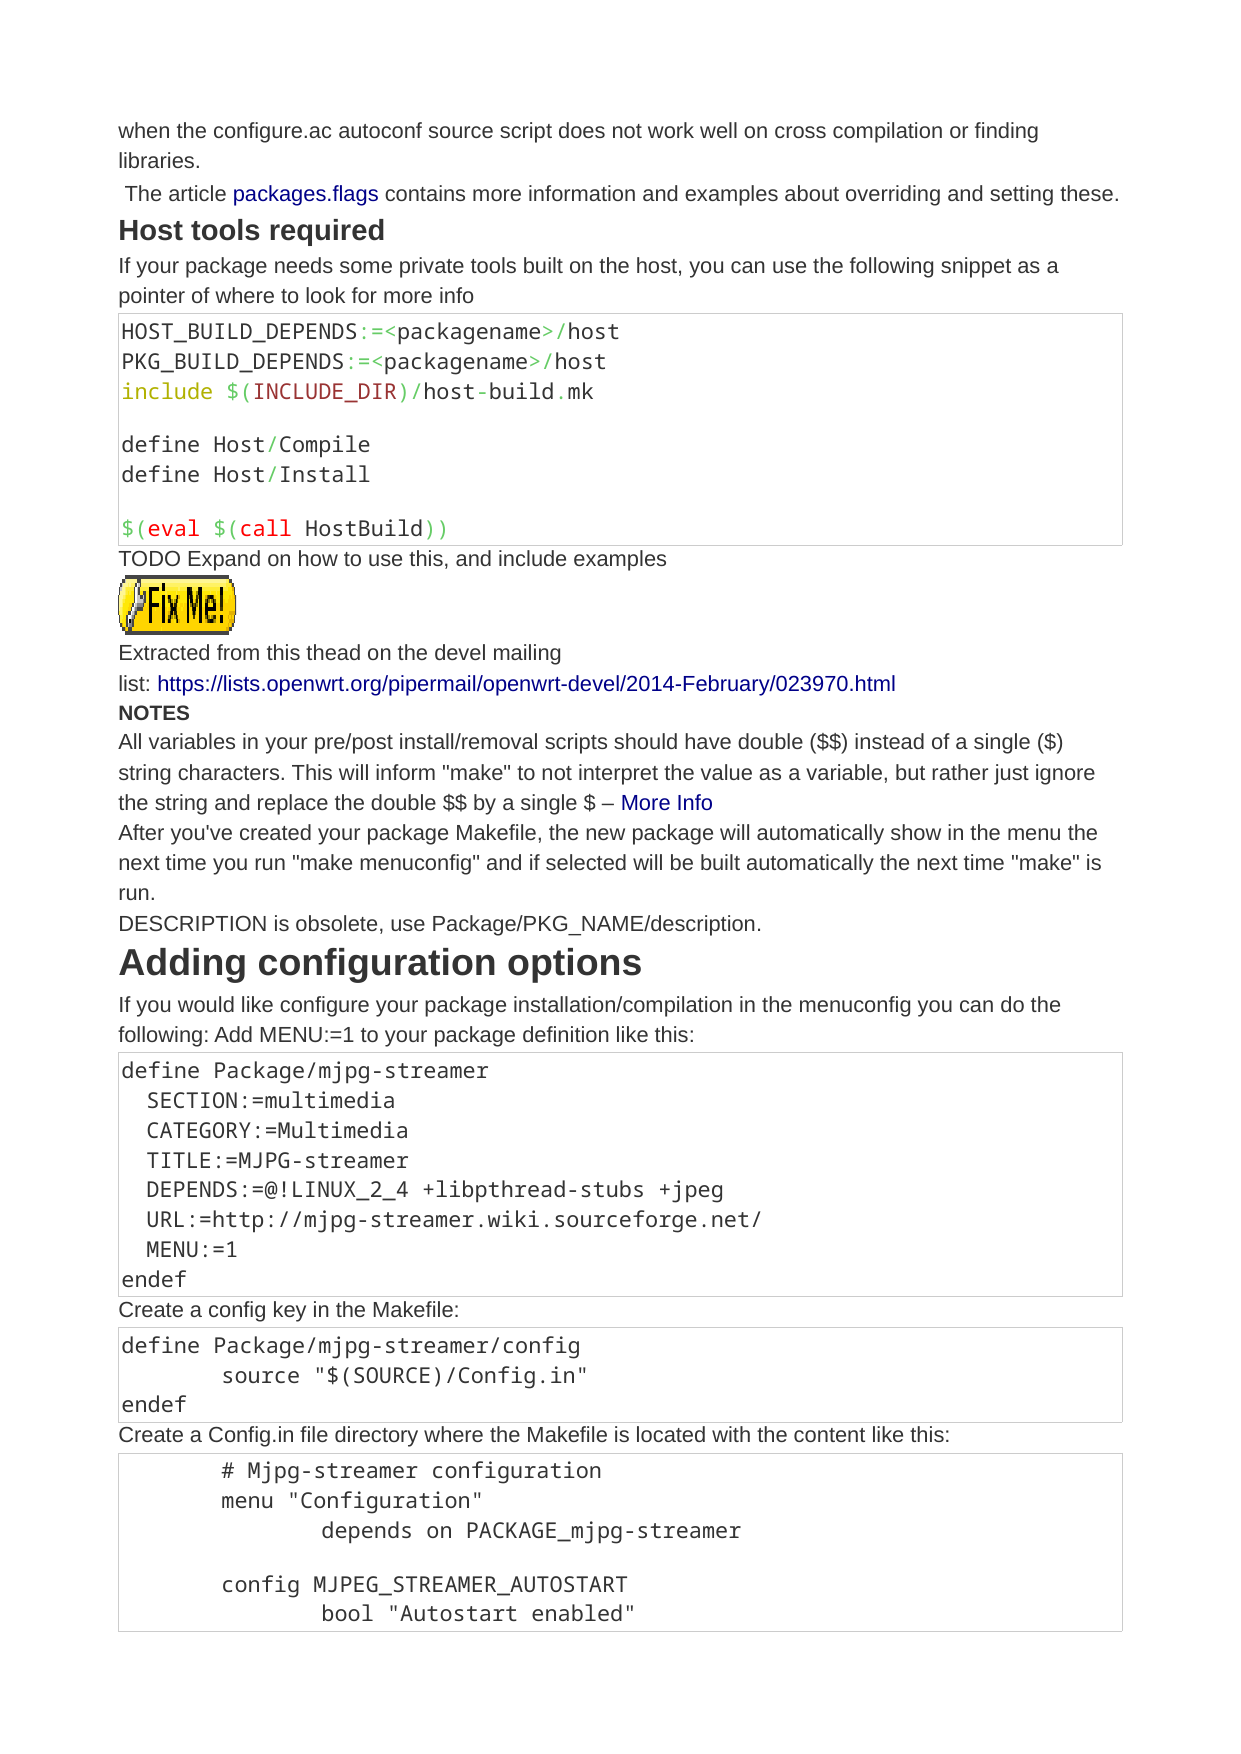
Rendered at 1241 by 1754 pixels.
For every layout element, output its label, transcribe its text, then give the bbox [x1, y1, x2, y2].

text endef [119, 1261, 1122, 1296]
text The article packages.flags contains more information and examples about overriding and setting these. [118, 178, 1122, 207]
text Extracted from this thead on the devel mailing list: https://lists.openwrt.org/pipermail/openwrt-devel/2014-February/023970.html [118, 640, 1122, 696]
text define Package/mjpg-streamer [119, 1053, 1122, 1082]
text TODO Expand on how to use this, and include examples [118, 546, 1122, 571]
text depends on PACKAGE_mjpg-streamer [119, 1512, 1122, 1545]
text Create a Config.in file directory where the Makefile is located with the content like this: [118, 1423, 1122, 1447]
text PKG_BUILD_DEPENDS:=<packagename>/host [119, 343, 1122, 373]
picture [118, 575, 237, 635]
text include $(INCLUDE_DIR)/host-build.mk [119, 373, 1122, 406]
text $(eval $(call HostBuild)) [119, 509, 1122, 545]
text URL:=http://mjpg-streamer.wiki.sourceforge.net/ [119, 1201, 1122, 1231]
text # Mjpg-streamer configuration [119, 1454, 1122, 1482]
text when the configure.ac autoconf source script does not work well on cross compilation or finding libraries. [118, 118, 1122, 173]
text DESCRIPTION is obsolete, use Package/PKG_NAME/description. [118, 910, 1122, 936]
text CATEGORY:=Multimedia [119, 1112, 1122, 1142]
text DEPENDS:=@!LINUX_2_4 +libpthread-stubs +jpeg [119, 1171, 1122, 1201]
text All variables in your pre/post install/removal scripts should have double ($$) instead of a single ($) string characters. This will inform "make" to not interpret the value as a variable, but rather just ignore the string and replace the double $$ by a single $ – More Info [118, 729, 1122, 815]
text If you would like configure your package installation/compilation in the menuconfig you can do the following: Add MENU:=1 to your package definition like this: [118, 992, 1122, 1047]
text MENU:=1 [119, 1231, 1122, 1261]
text source "$(SOURCE)/Config.in" [119, 1357, 1122, 1386]
text bool "Autostart enabled" [119, 1595, 1122, 1631]
text config MJPEG_STREAMER_AUTOSTART [119, 1566, 1122, 1595]
text After you've created your package Makefile, the new package will automatically show in the menu the next time you run "make menuconfig" and if selected will be built automatically the next time "make" is run. [118, 820, 1122, 905]
text define Host/Install [119, 456, 1122, 489]
text define Host/Compile [119, 426, 1122, 456]
text Create a config key in the Makefile: [118, 1297, 1122, 1322]
text If your package needs some private tools built on the host, you can use the following snippet as a pointer of where to look for more info [118, 253, 1122, 308]
text TITLE:=MJPG-streamer [119, 1142, 1122, 1171]
subtitle Adding configuration options [118, 941, 1122, 984]
text HOST_BUILD_DEPENDS:=<packagename>/host [119, 314, 1122, 343]
text endef [119, 1386, 1122, 1422]
text define Package/mjpg-streamer/config [119, 1328, 1122, 1357]
text menu "Configuration" [119, 1482, 1122, 1512]
subtitle NOTES [118, 701, 1122, 725]
text SECTION:=multimedia [119, 1082, 1122, 1112]
subtitle Host tools required [118, 213, 1122, 247]
